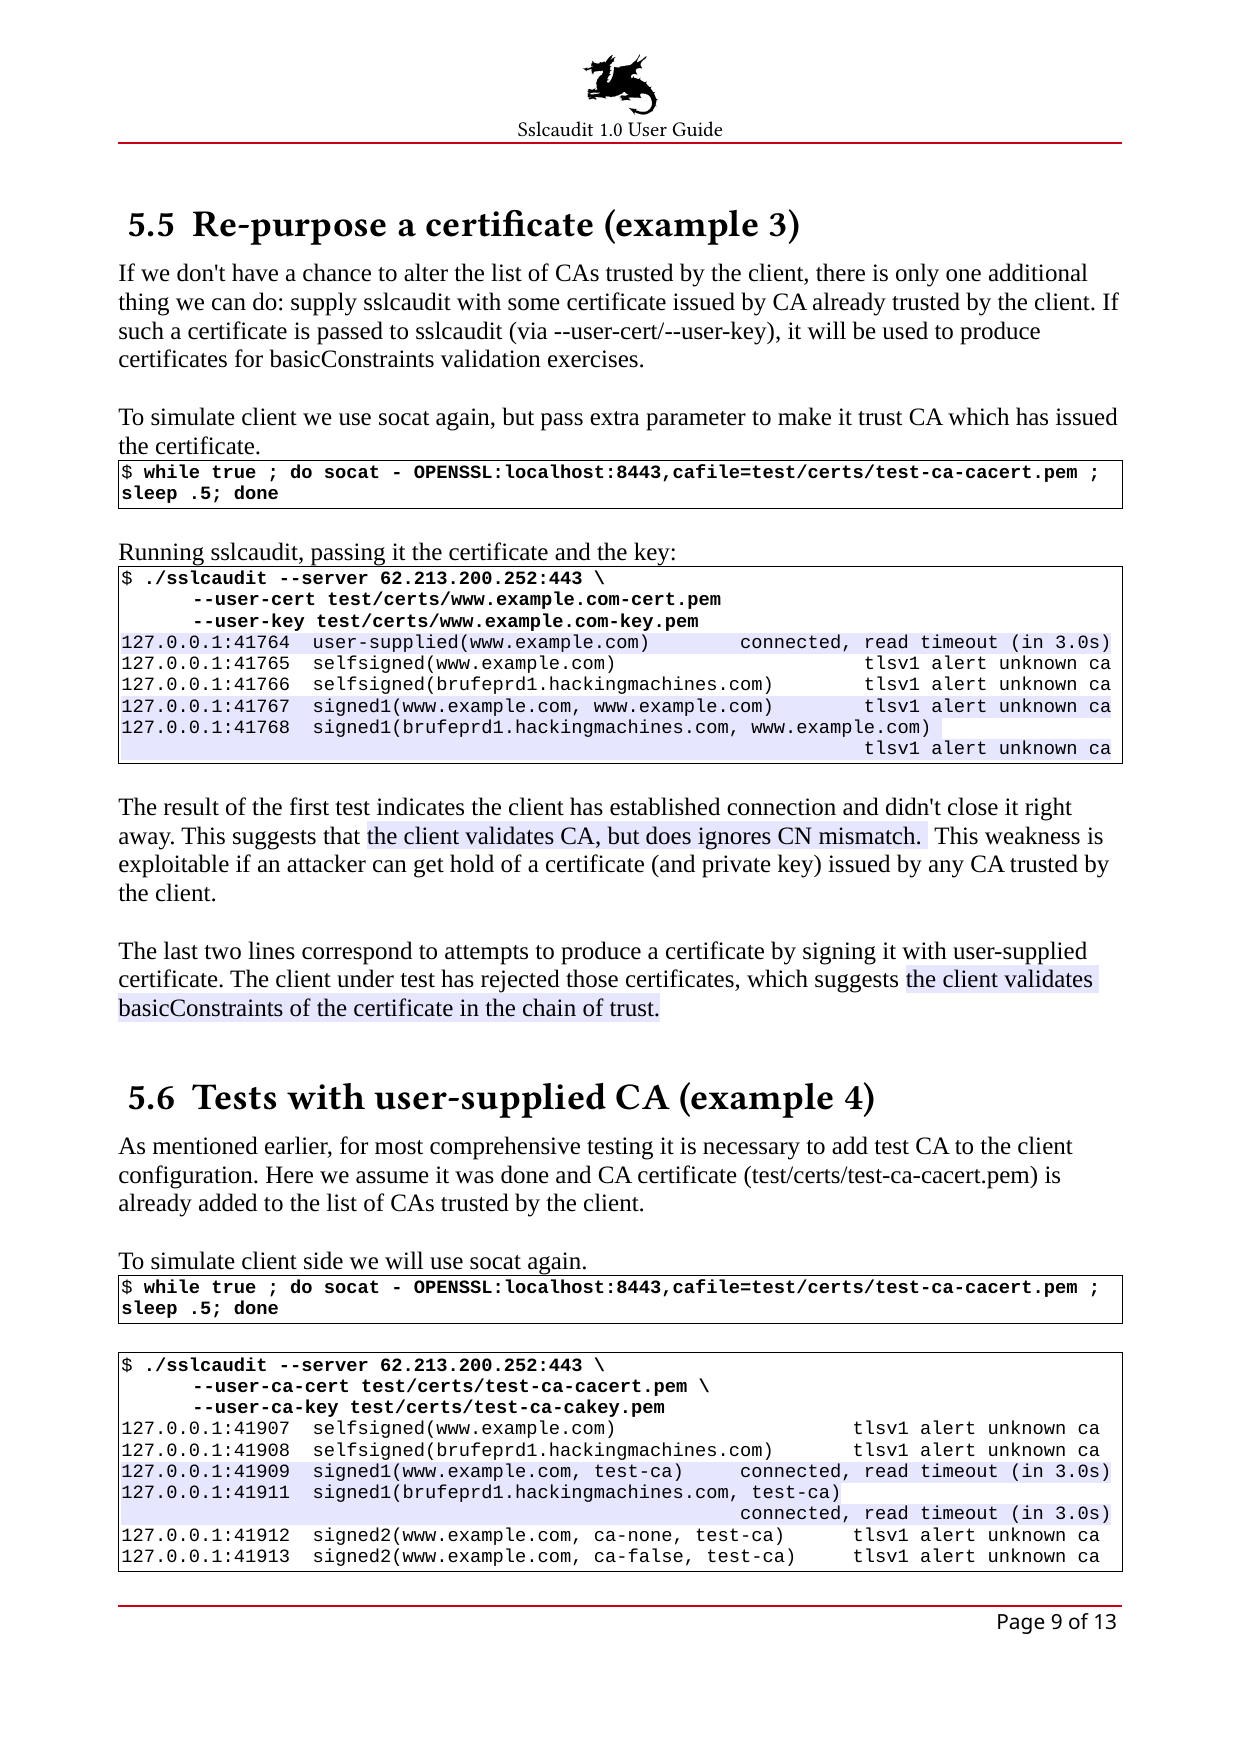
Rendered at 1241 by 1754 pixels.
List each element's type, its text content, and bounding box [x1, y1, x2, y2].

text To simulate client we use socat again, but pass extra parameter to make it trust CA which has issued the certificate. [118, 402, 1122, 459]
text 127.0.0.1:41765 selfsigned(www.example.com) tlsv1 alert unknown ca [119, 651, 1122, 672]
text --user-ca-cert test/certs/test-ca-cacert.pem \ [119, 1373, 1122, 1395]
text tlsv1 alert unknown ca [119, 736, 1122, 763]
text $ ./sslcaudit --server 62.213.200.252:443 \ [119, 1353, 1122, 1373]
text --user-ca-key test/certs/test-ca-cakey.pem [119, 1395, 1122, 1416]
text connected, read timeout (in 3.0s) [119, 1501, 1122, 1522]
text --user-cert test/certs/www.example.com-cert.pem [119, 587, 1122, 608]
text $ while true ; do socat - OPENSSL:localhost:8443,cafile=test/certs/test-ca-cacert.pem ; sleep .5; done [119, 1276, 1122, 1323]
text 127.0.0.1:41908 selfsigned(brufeprd1.hackingmachines.com) tlsv1 alert unknown ca [119, 1437, 1122, 1458]
text 127.0.0.1:41768 signed1(brufeprd1.hackingmachines.com, www.example.com) [119, 714, 1122, 736]
text To simulate client side we will use socat again. [118, 1246, 1122, 1275]
subtitle Re-purpose a certificate (example 3) [118, 203, 1122, 246]
subtitle Tests with user-supplied CA (example 4) [118, 1076, 1122, 1118]
text Running sslcaudit, passing it the certificate and the key: [118, 537, 1122, 566]
text 127.0.0.1:41767 signed1(www.example.com, www.example.com) tlsv1 alert unknown ca [119, 693, 1122, 714]
text If we don't have a chance to alter the list of CAs trusted by the client, there is only one additional thing we can do: supply sslcaudit with some certificate issued by CA already trusted by the client. If such a certificate is passed to sslcaudit (via --user-cert/--user-key), it will be used to produce certificates for basicConstraints validation exercises. [118, 258, 1122, 373]
text 127.0.0.1:41907 selfsigned(www.example.com) tlsv1 alert unknown ca [119, 1416, 1122, 1437]
text 127.0.0.1:41909 signed1(www.example.com, test-ca) connected, read timeout (in 3.0s) [119, 1458, 1122, 1480]
text 127.0.0.1:41766 selfsigned(brufeprd1.hackingmachines.com) tlsv1 alert unknown ca [119, 672, 1122, 693]
text As mentioned earlier, for most comprehensive testing it is necessary to add test CA to the client configuration. Here we assume it was done and CA certificate (test/certs/test-ca-cacert.pem) is already added to the list of CAs trusted by the client. [118, 1131, 1122, 1217]
text $ while true ; do socat - OPENSSL:localhost:8443,cafile=test/certs/test-ca-cacert.pem ; sleep .5; done [119, 461, 1122, 508]
text $ ./sslcaudit --server 62.213.200.252:443 \ [119, 567, 1122, 587]
text The last two lines correspond to attempts to produce a certificate by signing it with user-supplied certificate. The client under test has rejected those certificates, which suggests the client validates basicConstraints of the certificate in the chain of trust. [118, 936, 1122, 1022]
text 127.0.0.1:41911 signed1(brufeprd1.hackingmachines.com, test-ca) [119, 1480, 1122, 1501]
picture [582, 54, 658, 115]
text 127.0.0.1:41764 user-supplied(www.example.com) connected, read timeout (in 3.0s) [119, 629, 1122, 651]
text 127.0.0.1:41912 signed2(www.example.com, ca-none, test-ca) tlsv1 alert unknown ca [119, 1522, 1122, 1543]
text --user-key test/certs/www.example.com-key.pem [119, 608, 1122, 629]
text The result of the first test indicates the client has established connection and didn't close it right away. This suggests that the client validates CA, but does ignores CN mismatch. This weakness is exploitable if an attacker can get hold of a certificate (and private key) issued by any CA trusted by the client. [118, 792, 1122, 907]
text 127.0.0.1:41913 signed2(www.example.com, ca-false, test-ca) tlsv1 alert unknown ca [119, 1543, 1122, 1571]
